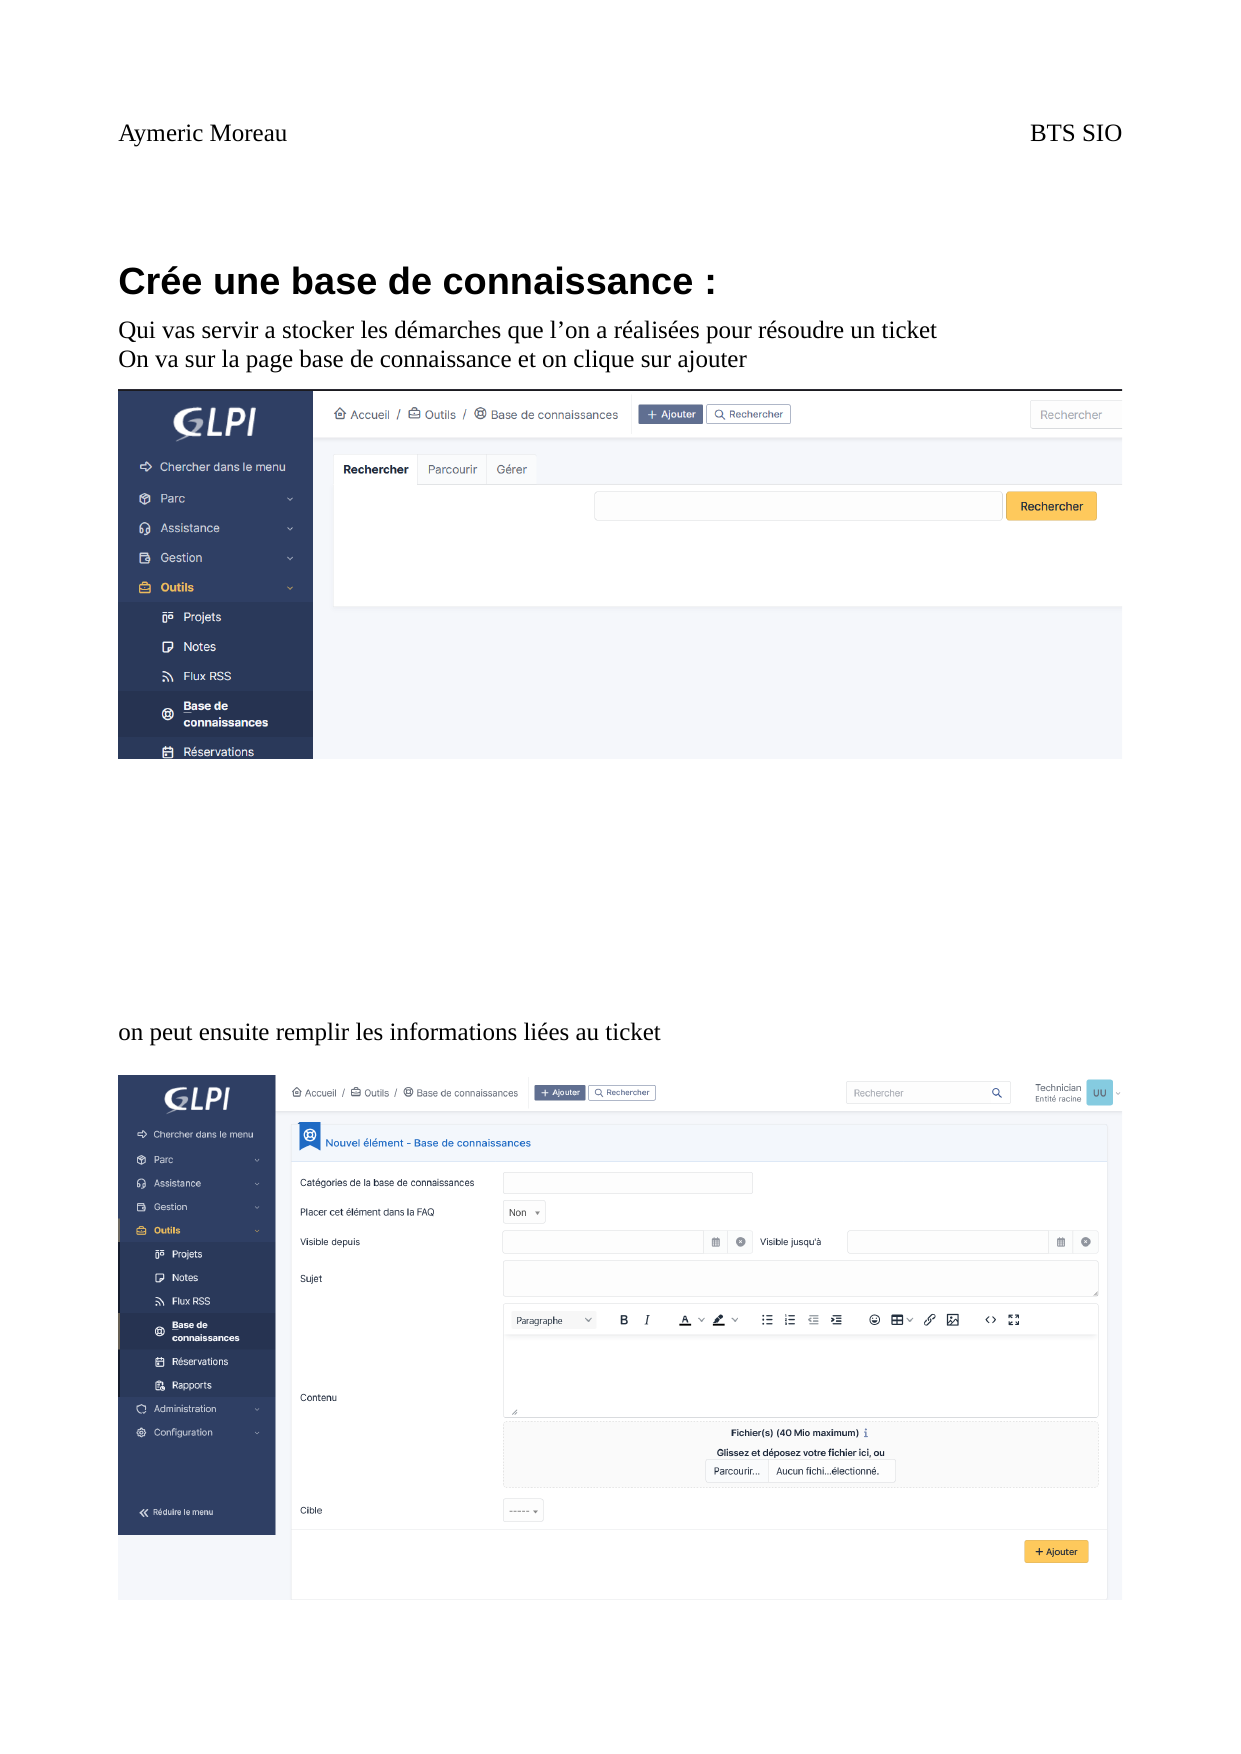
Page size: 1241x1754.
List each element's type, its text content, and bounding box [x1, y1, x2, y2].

text On va sur la page base de connaissance et on clique sur ajouter [118, 344, 1122, 372]
subtitle Crée une base de connaissance : [118, 259, 1122, 302]
text on peut ensuite remplir les informations liées au ticket [118, 1017, 1122, 1046]
picture [118, 389, 1123, 759]
text Qui vas servir a stocker les démarches que l’on a réalisées pour résoudre un ticket [118, 315, 1122, 344]
picture [118, 1075, 1123, 1600]
